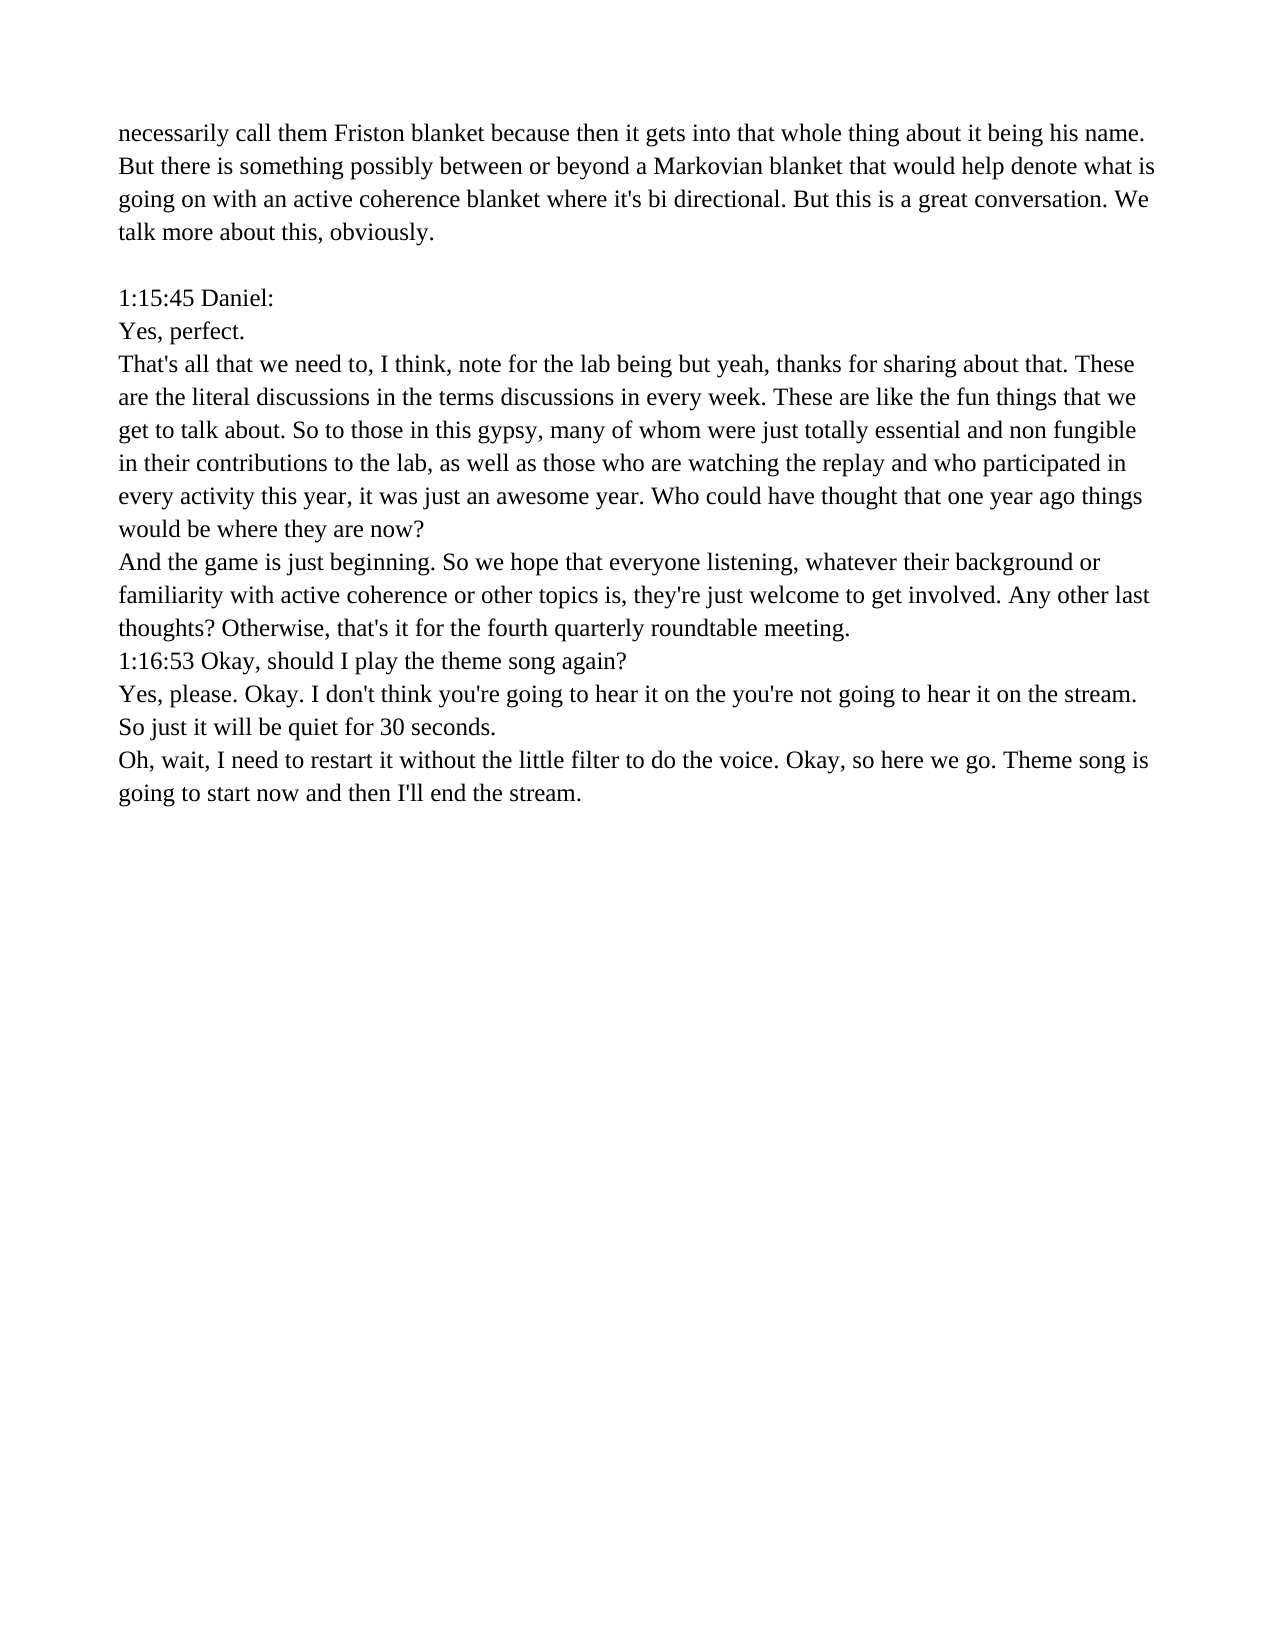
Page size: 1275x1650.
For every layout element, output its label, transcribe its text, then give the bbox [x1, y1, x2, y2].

text Yes, please. Okay. I don't think you're going to hear it on the you're not going to hear it on the stream. So just it will be quiet for 30 seconds. [118, 679, 1157, 741]
text Yes, perfect. [118, 316, 1157, 345]
text Oh, wait, I need to restart it without the little filter to do the voice. Okay, so here we go. Theme song is going to start now and then I'll end the stream. [118, 746, 1157, 807]
text necessarily call them Friston blanket because then it gets into that whole thing about it being his name. But there is something possibly between or beyond a Markovian blanket that would help denote what is going on with an active coherence blanket where it's bi directional. But this is a great conversation. We talk more about this, obviously. [118, 118, 1157, 246]
text That's all that we need to, I think, note for the lab being but yeah, thanks for sharing about that. These are the literal discussions in the terms discussions in every week. These are like the fun things that we get to talk about. So to those in this gypsy, many of whom were just totally essential and non fungible in their contributions to the lab, as well as those who are watching the replay and who participated in every activity this year, it was just an awesome year. Who could have thought that one year ago things would be where they are now? [118, 349, 1157, 543]
text And the game is just beginning. So we hope that everyone listening, whatever their background or familiarity with active coherence or other topics is, they're just welcome to get involved. Any other last thoughts? Otherwise, that's it for the fourth quarterly roundtable meeting. [118, 547, 1157, 642]
text 1:16:53 Okay, should I play the theme song again? [118, 646, 1157, 675]
text 1:15:45 Daniel: [118, 283, 1157, 312]
